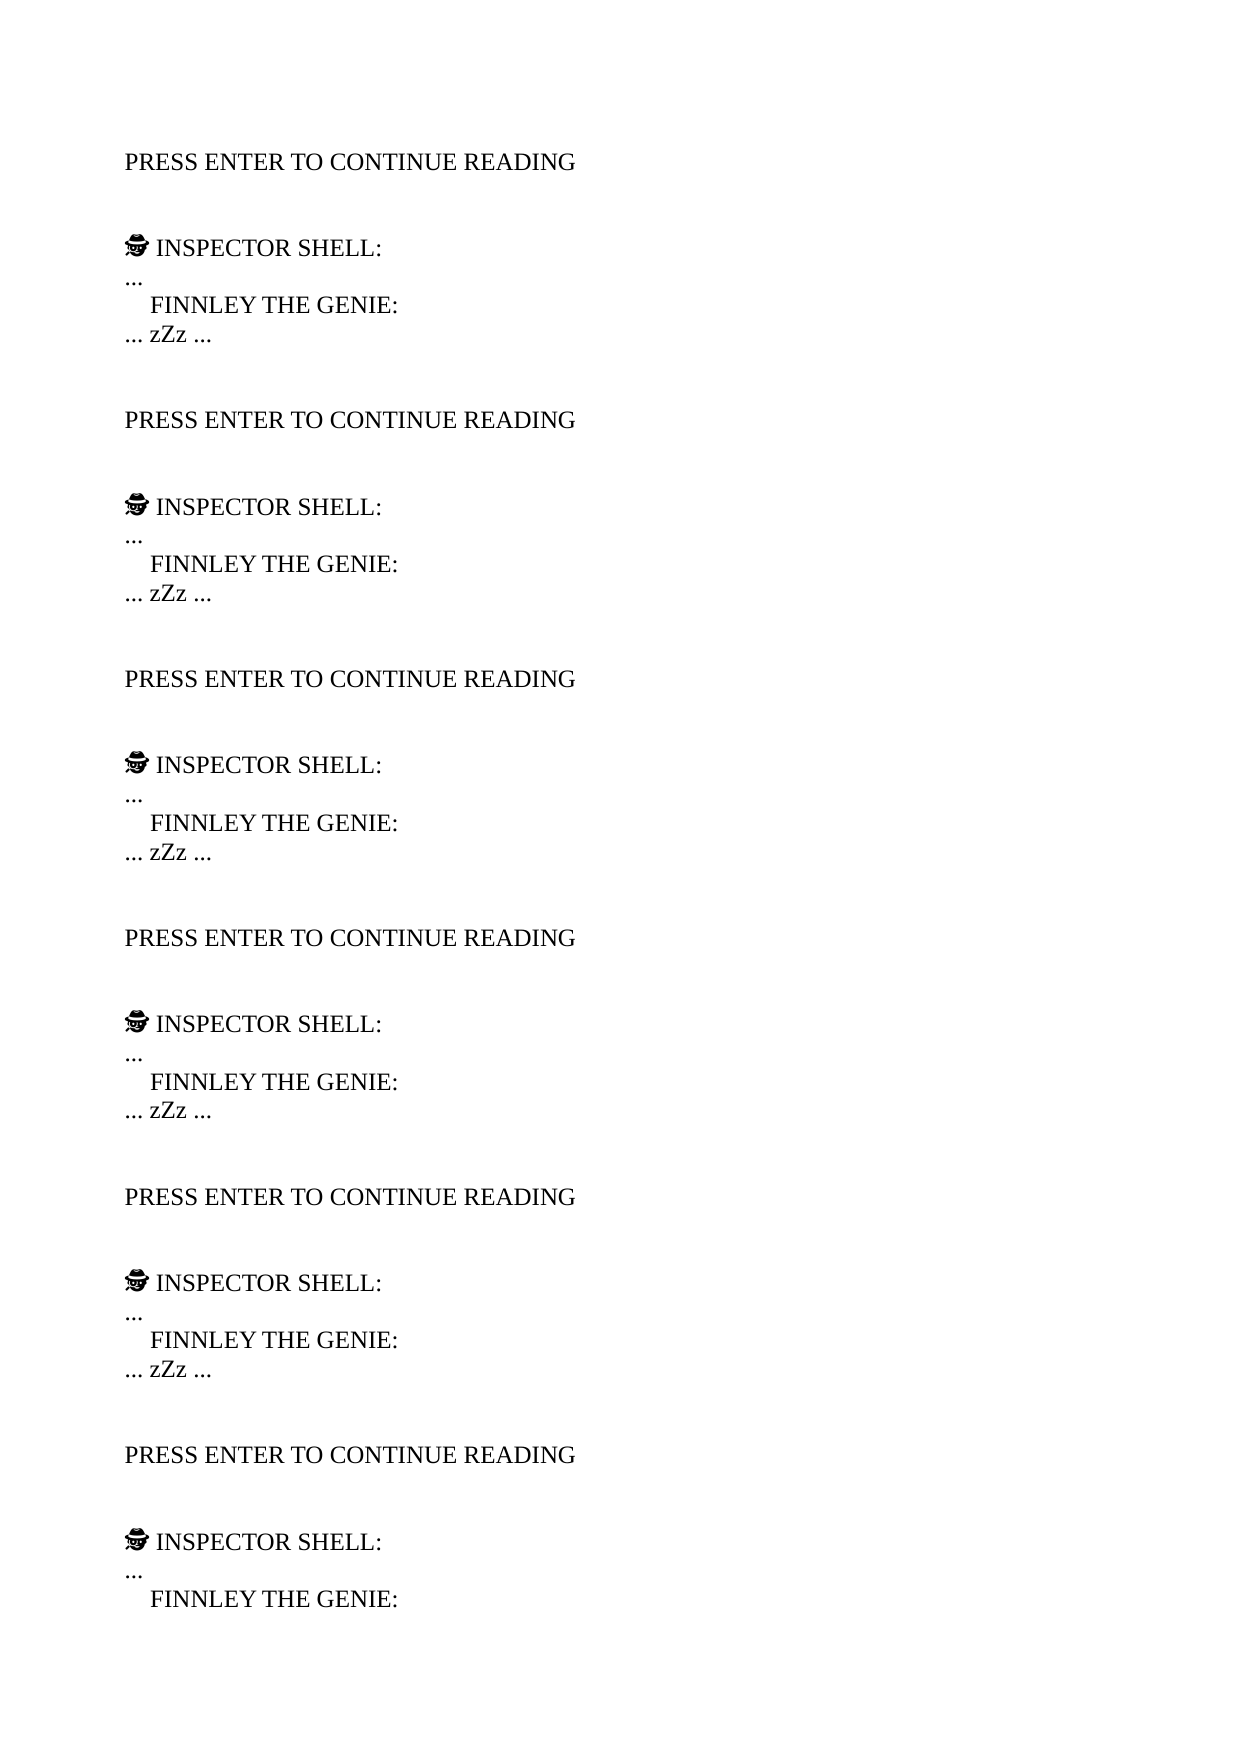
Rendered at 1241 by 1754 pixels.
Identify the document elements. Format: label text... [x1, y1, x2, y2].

text ... [118, 1297, 1122, 1326]
text 🕵 INSPECTOR SHELL: [118, 233, 1122, 262]
text 🧞 FINNLEY THE GENIE: [118, 1584, 1122, 1613]
text ... zZz ... [118, 1354, 1122, 1383]
text ... [118, 521, 1122, 549]
text ... zZz ... [118, 1096, 1122, 1124]
text PRESS ENTER TO CONTINUE READING [118, 664, 1122, 693]
text 🧞 FINNLEY THE GENIE: [118, 808, 1122, 837]
text ... [118, 1556, 1122, 1584]
text PRESS ENTER TO CONTINUE READING [118, 1441, 1122, 1469]
text ... zZz ... [118, 837, 1122, 866]
text ... [118, 262, 1122, 291]
text 🕵 INSPECTOR SHELL: [118, 1268, 1122, 1297]
text 🕵 INSPECTOR SHELL: [118, 751, 1122, 779]
text PRESS ENTER TO CONTINUE READING [118, 923, 1122, 952]
text ... zZz ... [118, 319, 1122, 348]
text 🕵 INSPECTOR SHELL: [118, 1527, 1122, 1556]
text ... [118, 1038, 1122, 1067]
text 🧞 FINNLEY THE GENIE: [118, 291, 1122, 319]
text ... [118, 779, 1122, 808]
text PRESS ENTER TO CONTINUE READING [118, 406, 1122, 434]
text PRESS ENTER TO CONTINUE READING [118, 147, 1122, 176]
text ... zZz ... [118, 578, 1122, 607]
text 🧞 FINNLEY THE GENIE: [118, 1067, 1122, 1096]
text 🧞 FINNLEY THE GENIE: [118, 549, 1122, 578]
text 🕵 INSPECTOR SHELL: [118, 492, 1122, 521]
text 🧞 FINNLEY THE GENIE: [118, 1326, 1122, 1354]
text PRESS ENTER TO CONTINUE READING [118, 1182, 1122, 1211]
text 🕵 INSPECTOR SHELL: [118, 1009, 1122, 1038]
